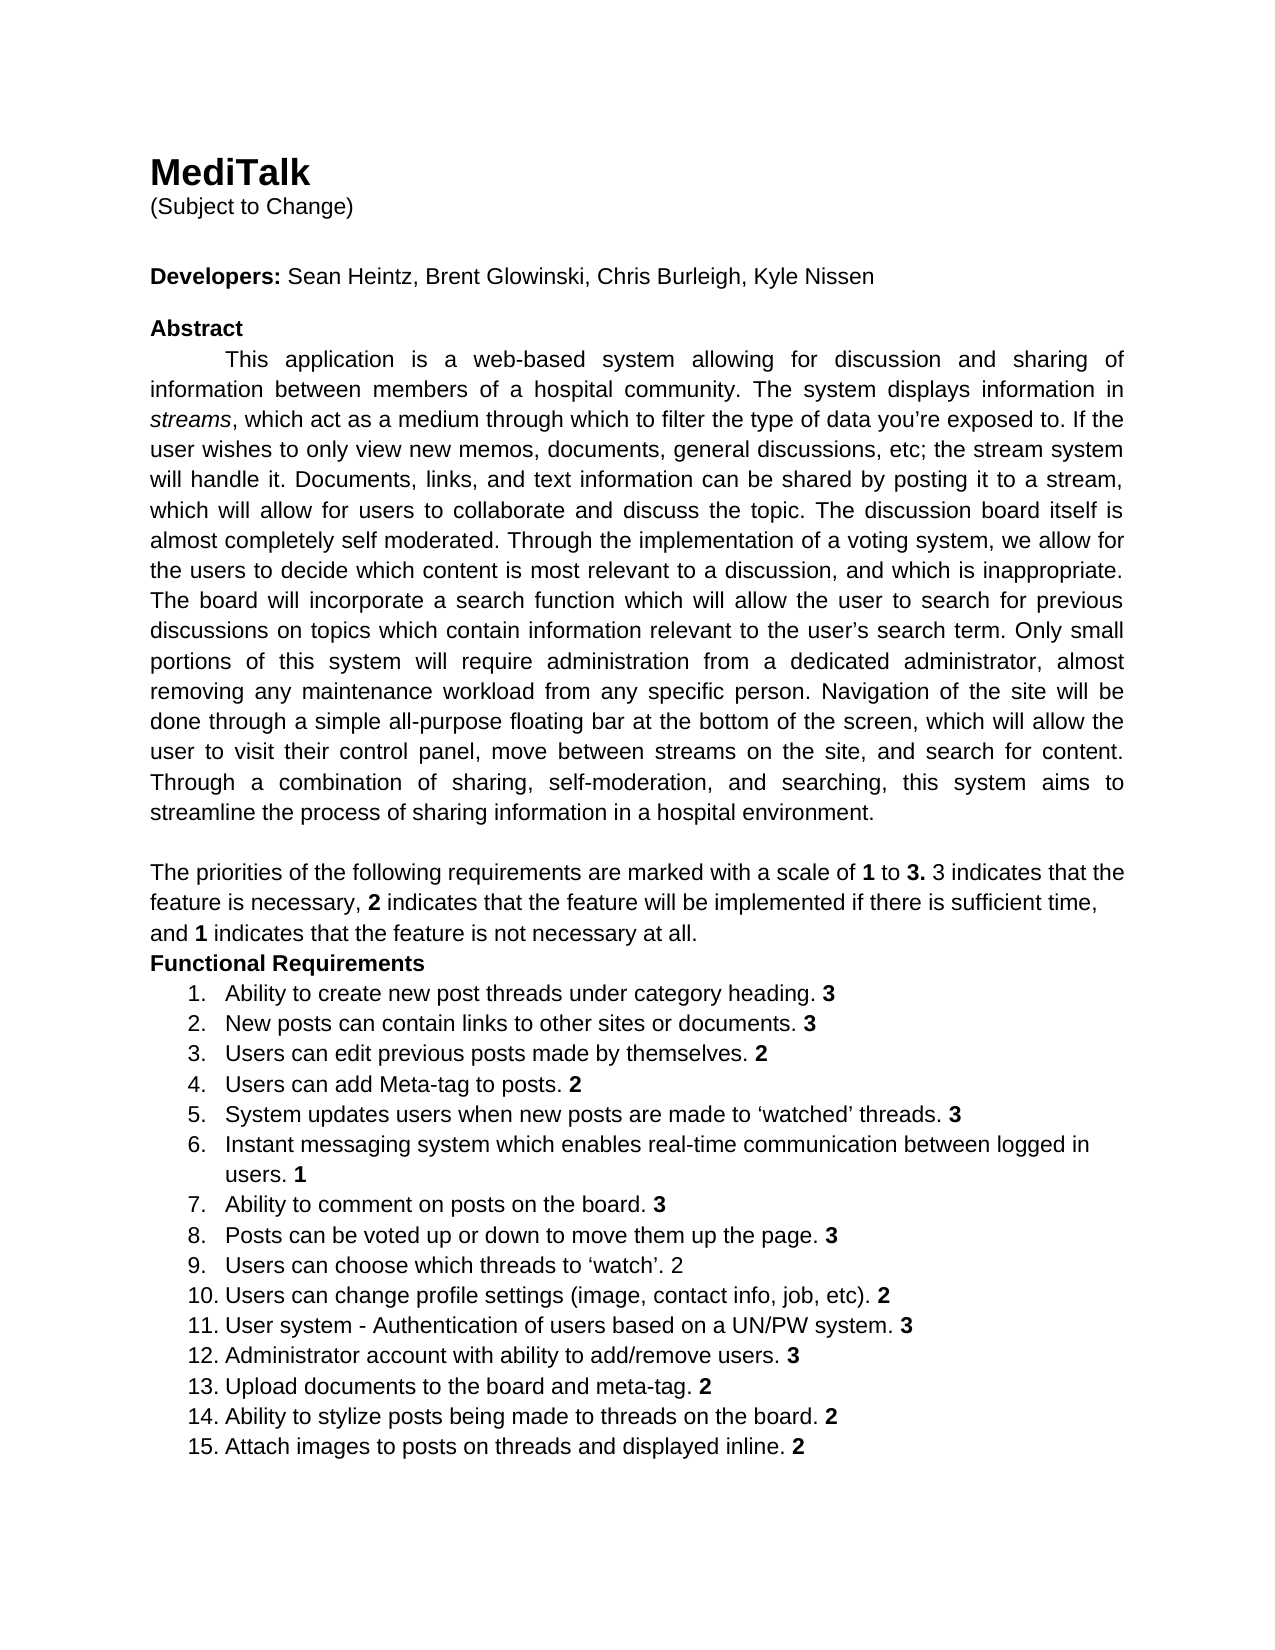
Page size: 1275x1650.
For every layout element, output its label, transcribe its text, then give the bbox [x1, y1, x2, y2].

text Functional Requirements [150, 950, 1125, 976]
list Upload documents to the board and meta-tag. 2 [187, 1373, 1125, 1399]
text (Subject to Change) [150, 193, 1125, 219]
text MediTalk [150, 150, 1125, 193]
text This application is a web-based system allowing for discussion and sharing of information between members of a hospital community. The system displays information in streams, which act as a medium through which to filter the type of data you’re exposed to. If the user wishes to only view new memos, documents, general discussions, etc; the stream system will handle it. Documents, links, and text information can be shared by posting it to a stream, which will allow for users to collaborate and discuss the topic. The discussion board itself is almost completely self moderated. Through the implementation of a voting system, we allow for the users to decide which content is most relevant to a discussion, and which is inappropriate. The board will incorporate a search function which will allow the user to search for previous discussions on topics which contain information relevant to the user’s search term. Only small portions of this system will require administration from a dedicated administrator, almost removing any maintenance workload from any specific person. Navigation of the site will be done through a simple all-purpose floating bar at the bottom of the screen, which will allow the user to visit their control panel, move between streams on the site, and search for content. Through a combination of sharing, self-moderation, and searching, this system aims to streamline the process of sharing information in a hospital environment. [150, 346, 1125, 825]
list System updates users when new posts are made to ‘watched’ threads. 3 [187, 1101, 1125, 1127]
list Ability to create new post threads under category heading. 3 [187, 980, 1125, 1006]
list Users can change profile settings (image, contact info, job, etc). 2 [187, 1282, 1125, 1308]
text Abstract [150, 315, 1125, 342]
list New posts can contain links to other sites or documents. 3 [187, 1010, 1125, 1036]
list Users can add Meta-tag to posts. 2 [187, 1071, 1125, 1097]
list Posts can be voted up or down to move them up the page. 3 [187, 1222, 1125, 1248]
text Developers: Sean Heintz, Brent Glowinski, Chris Burleigh, Kyle Nissen [150, 263, 1125, 289]
list Attach images to posts on threads and displayed inline. 2 [187, 1433, 1125, 1459]
list Users can edit previous posts made by themselves. 2 [187, 1040, 1125, 1067]
list Instant messaging system which enables real-time communication between logged in users. 1 [187, 1131, 1125, 1187]
list User system - Authentication of users based on a UN/PW system. 3 [187, 1312, 1125, 1338]
list Ability to comment on posts on the board. 3 [187, 1191, 1125, 1218]
list Users can choose which threads to ‘watch’. 2 [187, 1252, 1125, 1278]
list Ability to stylize posts being made to threads on the board. 2 [187, 1403, 1125, 1429]
list Administrator account with ability to add/remove users. 3 [187, 1342, 1125, 1369]
text The priorities of the following requirements are marked with a scale of 1 to 3. 3 indicates that the feature is necessary, 2 indicates that the feature will be implemented if there is sufficient time, and 1 indicates that the feature is not necessary at all. [150, 859, 1125, 946]
